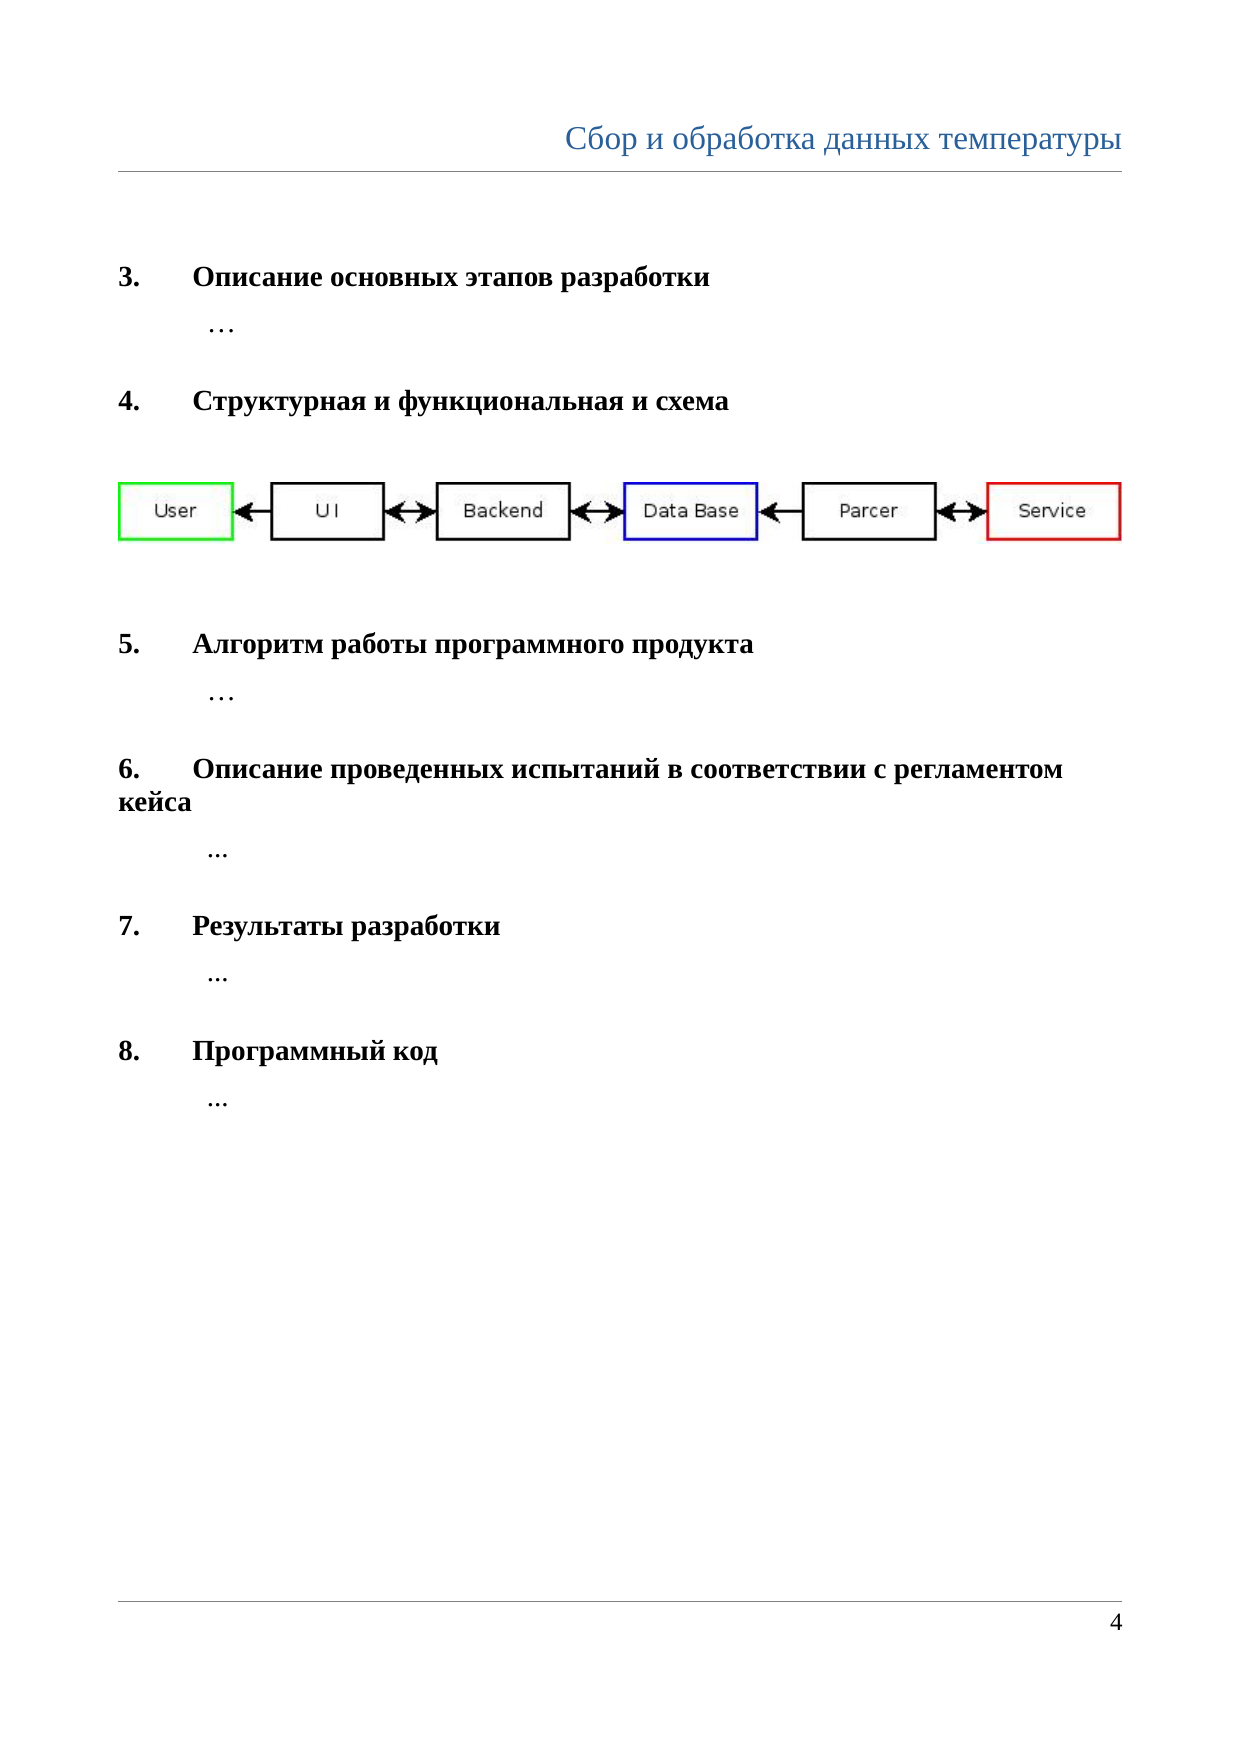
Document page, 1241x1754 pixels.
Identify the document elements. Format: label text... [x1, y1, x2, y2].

text ... [118, 1079, 1122, 1112]
subtitle Алгоритм работы программного продукта [118, 627, 1122, 660]
subtitle Результаты разработки [118, 908, 1122, 942]
text … [118, 673, 1122, 706]
picture [118, 482, 1123, 544]
subtitle Структурная и функциональная и схема [118, 383, 1122, 417]
text ... [118, 830, 1122, 864]
subtitle Описание проведенных испытаний в соответствии с регламентом кейса [118, 751, 1122, 818]
subtitle Программный код [118, 1033, 1122, 1066]
text ... [118, 954, 1122, 988]
subtitle Описание основных этапов разработки [118, 259, 1122, 293]
text … [118, 305, 1122, 339]
